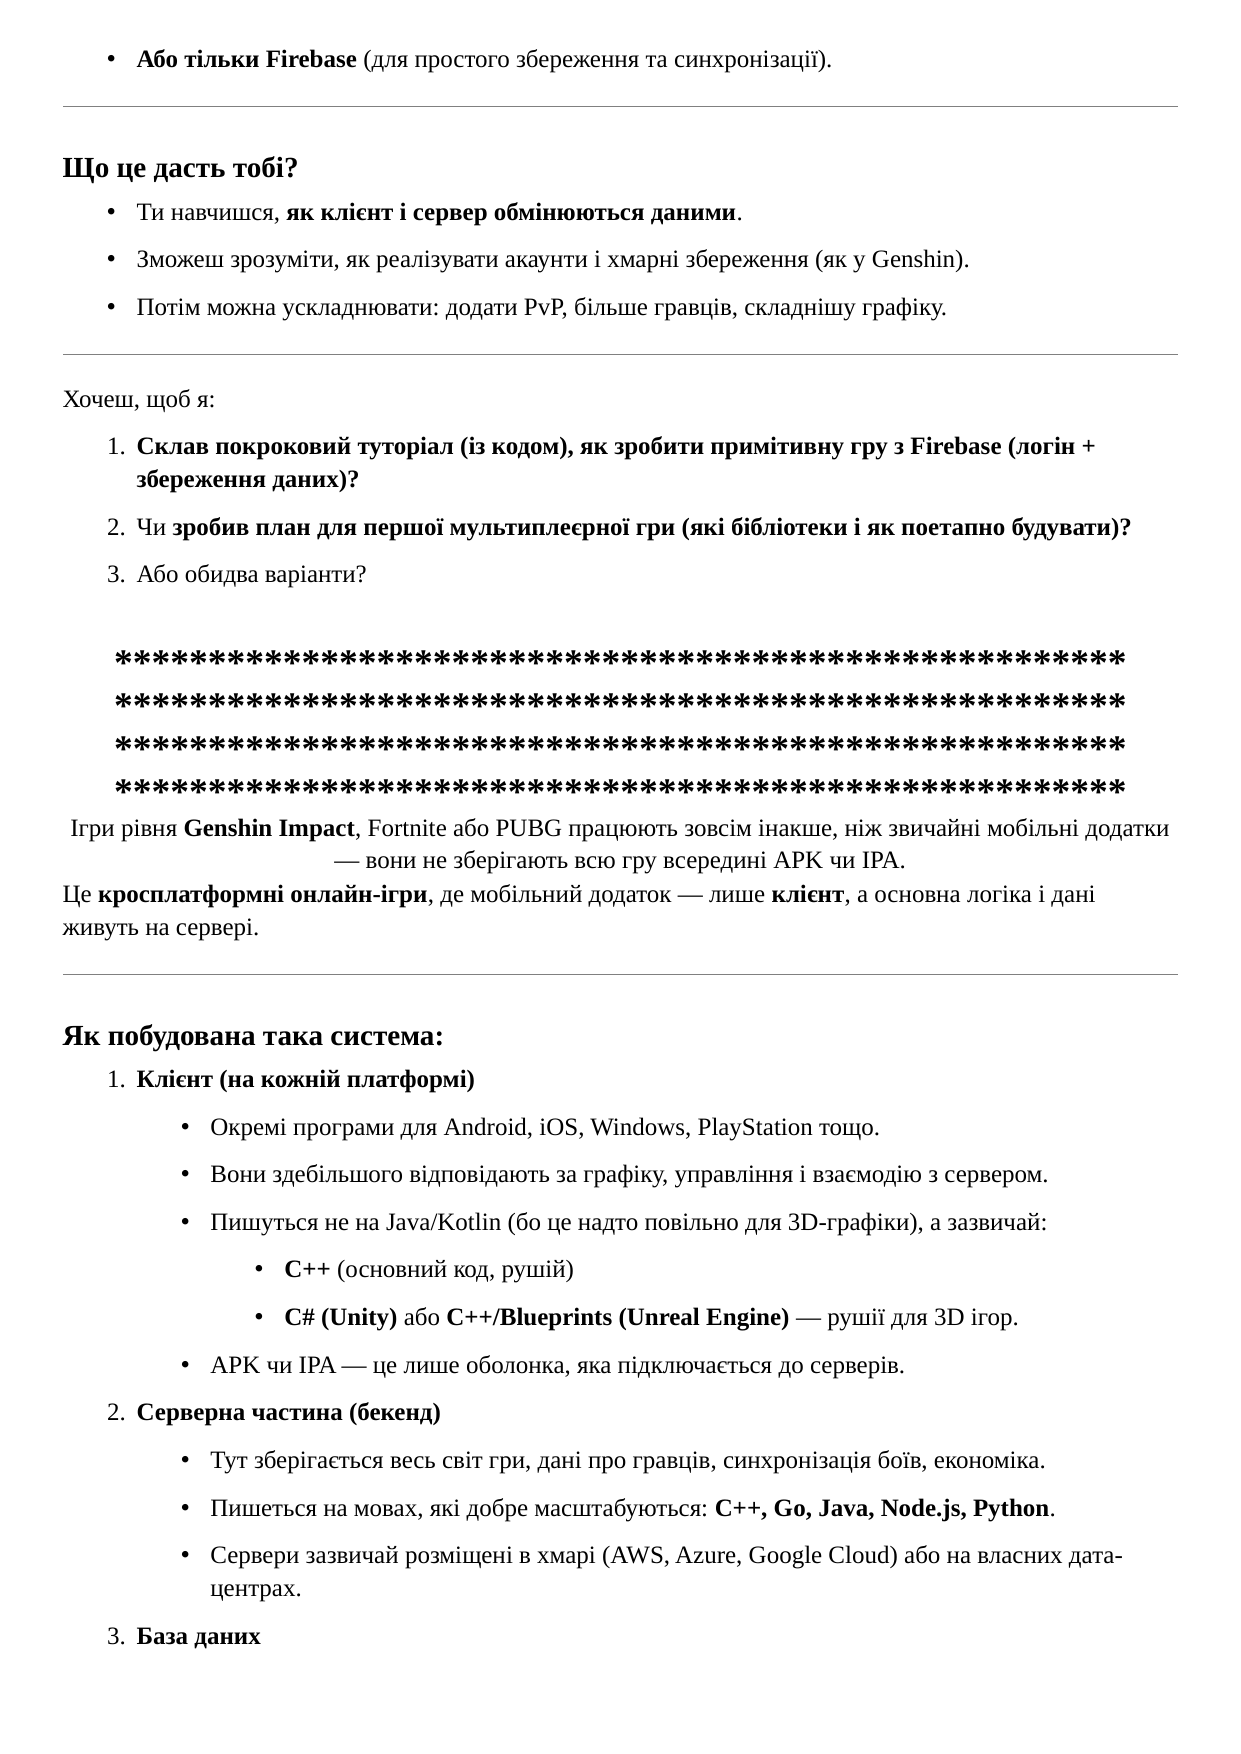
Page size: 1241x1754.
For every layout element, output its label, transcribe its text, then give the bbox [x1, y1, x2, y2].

list Або тільки Firebase (для простого збереження та синхронізації). [107, 44, 1178, 73]
list C# (Unity) або C++/Blueprints (Unreal Engine) — рушії для 3D ігор. [254, 1302, 1178, 1331]
list Потім можна ускладнювати: додати PvP, більше гравців, складнішу графіку. [107, 292, 1178, 321]
list Пишуться не на Java/Kotlin (бо це надто повільно для 3D-графіки), а зазвичай: [181, 1207, 1178, 1236]
subtitle ****************************************************** [62, 769, 1178, 813]
text Ігри рівня Genshin Impact, Fortnite або PUBG працюють зовсім інакше, ніж звичайні мобільні додатки — вони не зберігають всю гру всередині APK чи IPA. [62, 813, 1178, 874]
list Пишеться на мовах, які добре масштабуються: C++, Go, Java, Node.js, Python. [181, 1493, 1178, 1521]
list Ти навчишся, як клієнт і сервер обмінюються даними. [107, 197, 1178, 225]
list APK чи IPA — це лише оболонка, яка підключається до серверів. [181, 1350, 1178, 1378]
list Клієнт (на кожній платформі) [107, 1064, 1178, 1093]
subtitle ****************************************************** [62, 683, 1178, 726]
text Це кросплатформні онлайн-ігри, де мобільний додаток — лише клієнт, а основна логіка і дані живуть на сервері. [62, 879, 1178, 940]
subtitle ****************************************************** [62, 640, 1178, 683]
subtitle Що це дасть тобі? [62, 151, 1178, 184]
text Хочеш, щоб я: [62, 384, 1178, 412]
list База даних [107, 1621, 1178, 1649]
list Склав покроковий туторіал (із кодом), як зробити примітивну гру з Firebase (логін + збереження даних)? [107, 431, 1178, 493]
list Серверна частина (бекенд) [107, 1397, 1178, 1426]
subtitle Як побудована така система: [62, 1018, 1178, 1052]
list Тут зберігається весь світ гри, дані про гравців, синхронізація боїв, економіка. [181, 1445, 1178, 1474]
list C++ (основний код, рушій) [254, 1254, 1178, 1283]
list Чи зробив план для першої мультиплеєрної гри (які бібліотеки і як поетапно будувати)? [107, 512, 1178, 541]
list Сервери зазвичай розміщені в хмарі (AWS, Azure, Google Cloud) або на власних дата-центрах. [181, 1540, 1178, 1602]
list Вони здебільшого відповідають за графіку, управління і взаємодію з сервером. [181, 1159, 1178, 1188]
list Окремі програми для Android, iOS, Windows, PlayStation тощо. [181, 1112, 1178, 1141]
list Або обидва варіанти? [107, 559, 1178, 588]
subtitle ****************************************************** [62, 726, 1178, 769]
list Зможеш зрозуміти, як реалізувати акаунти і хмарні збереження (як у Genshin). [107, 244, 1178, 273]
